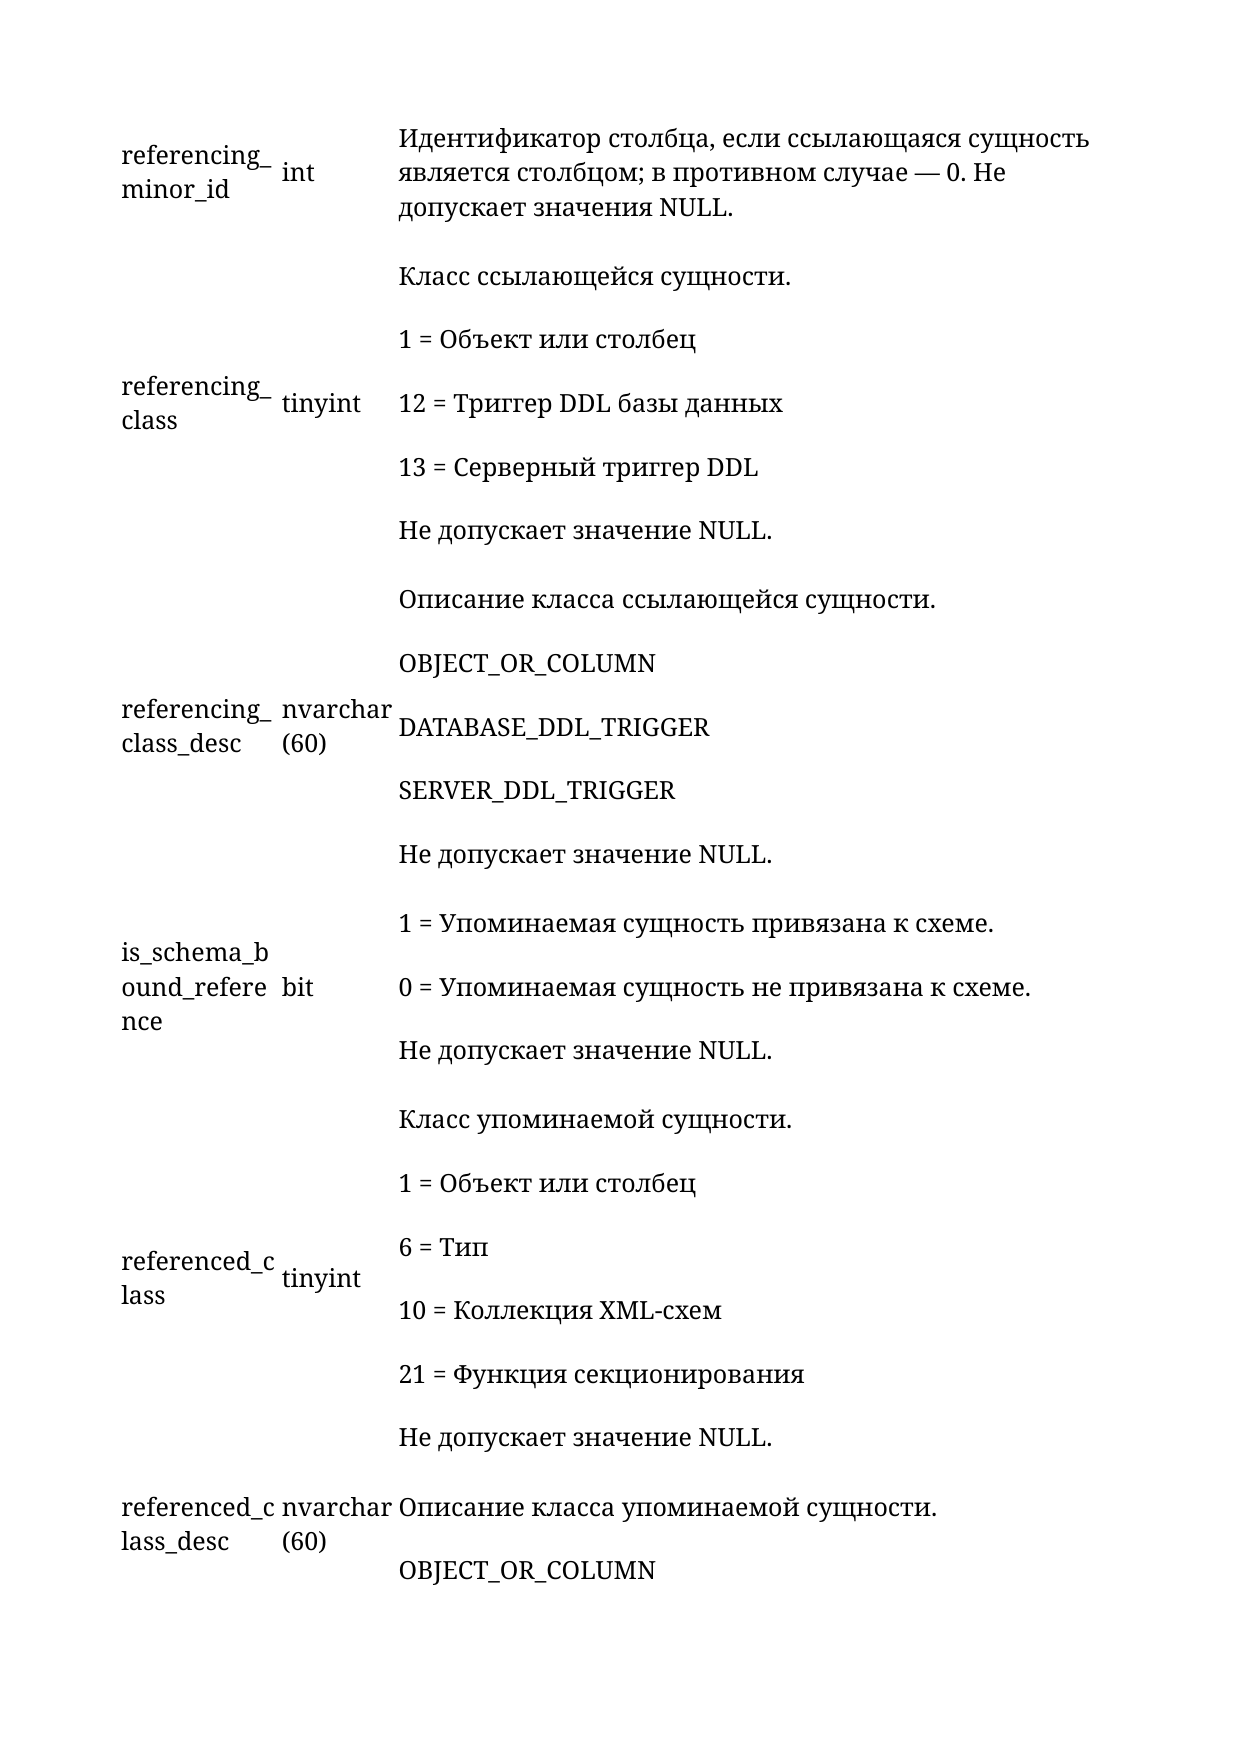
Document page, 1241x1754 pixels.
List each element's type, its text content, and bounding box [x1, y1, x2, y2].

table_cell Класс упоминаемой сущности. 1 = Объект или столбец 6 = Тип 10 = Коллекция XML-схем 21 = Функция секционирования Не допускает значение NULL. [395, 1099, 1122, 1486]
table_cell referencing_class [118, 256, 279, 579]
table_cell nvarchar(60) [279, 579, 395, 903]
table_cell referencing_minor_id [118, 118, 279, 256]
table_cell Класс ссылающейся сущности. 1 = Объект или столбец 12 = Триггер DDL базы данных 13 = Серверный триггер DDL Не допускает значение NULL. [395, 256, 1122, 579]
table_cell referenced_class [118, 1099, 279, 1486]
table_cell referencing_class_desc [118, 579, 279, 903]
table_cell Идентификатор столбца, если ссылающаяся сущность является столбцом; в противном случае — 0. Не допускает значения NULL. [395, 118, 1122, 256]
table_cell nvarchar(60) [279, 1486, 395, 1619]
table_cell is_schema_bound_reference [118, 903, 279, 1099]
table_cell tinyint [279, 256, 395, 579]
table_cell bit [279, 903, 395, 1099]
table_cell Описание класса ссылающейся сущности. OBJECT_OR_COLUMN DATABASE_DDL_TRIGGER SERVER_DDL_TRIGGER Не допускает значение NULL. [395, 579, 1122, 903]
table_cell tinyint [279, 1099, 395, 1486]
table_cell referenced_class_desc [118, 1486, 279, 1619]
table_cell Описание класса упоминаемой сущности. OBJECT_OR_COLUMN [395, 1486, 1122, 1619]
table_cell 1 = Упоминаемая сущность привязана к схеме. 0 = Упоминаемая сущность не привязана к схеме. Не допускает значение NULL. [395, 903, 1122, 1099]
table_cell int [279, 118, 395, 256]
